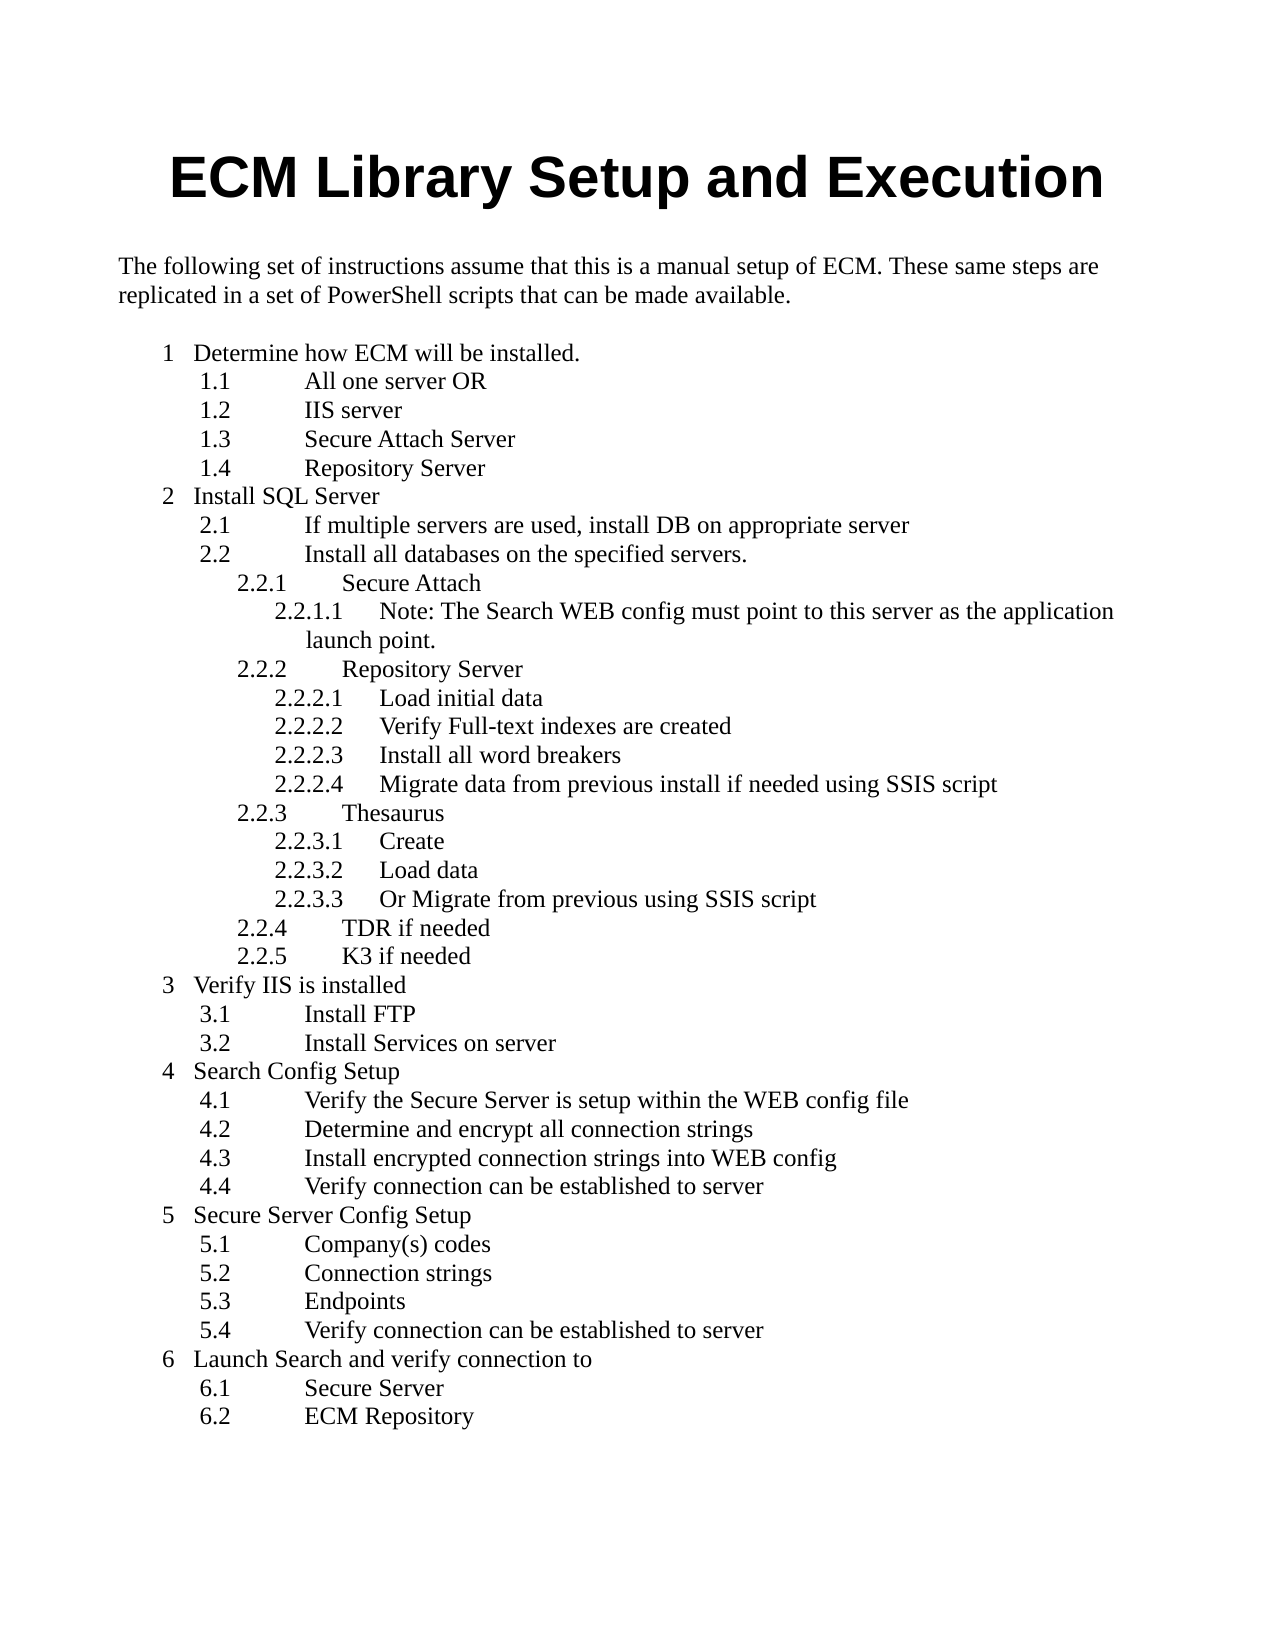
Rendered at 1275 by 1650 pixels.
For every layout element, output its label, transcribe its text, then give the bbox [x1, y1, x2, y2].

list Install all databases on the specified servers. [193, 539, 1157, 568]
list Load initial data [268, 683, 1157, 711]
list Migrate data from previous install if needed using SSIS script [268, 769, 1157, 798]
list Connection strings [193, 1258, 1157, 1286]
list Search Config Setup [156, 1056, 1157, 1085]
list Secure Attach [231, 568, 1157, 596]
list Create [268, 826, 1157, 855]
list Verify connection can be established to server [193, 1315, 1157, 1344]
list Launch Search and verify connection to [156, 1344, 1157, 1373]
list Repository Server [193, 453, 1157, 481]
list IIS server [193, 395, 1157, 424]
list Secure Server [193, 1373, 1157, 1401]
list TDR if needed [231, 913, 1157, 941]
list Verify the Secure Server is setup within the WEB config file [193, 1085, 1157, 1114]
list Or Migrate from previous using SSIS script [268, 884, 1157, 913]
list Secure Server Config Setup [156, 1200, 1157, 1229]
list Verify connection can be established to server [193, 1171, 1157, 1200]
list Install encrypted connection strings into WEB config [193, 1143, 1157, 1171]
list Repository Server [231, 654, 1157, 683]
list Install FTP [193, 999, 1157, 1028]
text The following set of instructions assume that this is a manual setup of ECM. These same steps are replicated in a set of PowerShell scripts that can be made available. [118, 251, 1157, 309]
list If multiple servers are used, install DB on appropriate server [193, 510, 1157, 539]
list Load data [268, 855, 1157, 884]
list Determine and encrypt all connection strings [193, 1114, 1157, 1143]
list Install all word breakers [268, 740, 1157, 769]
list Company(s) codes [193, 1229, 1157, 1258]
list K3 if needed [231, 941, 1157, 970]
list Verify IIS is installed [156, 970, 1157, 999]
list Install SQL Server [156, 481, 1157, 510]
list Install Services on server [193, 1028, 1157, 1056]
list Note: The Search WEB config must point to this server as the application launch point. [268, 596, 1157, 654]
list Verify Full-text indexes are created [268, 711, 1157, 740]
list Secure Attach Server [193, 424, 1157, 453]
list Thesaurus [231, 798, 1157, 826]
list All one server OR [193, 366, 1157, 395]
title ECM Library Setup and Execution [118, 143, 1157, 210]
subtitle Determine how ECM will be installed. [156, 338, 1157, 366]
list Endpoints [193, 1286, 1157, 1315]
list ECM Repository [193, 1401, 1157, 1430]
